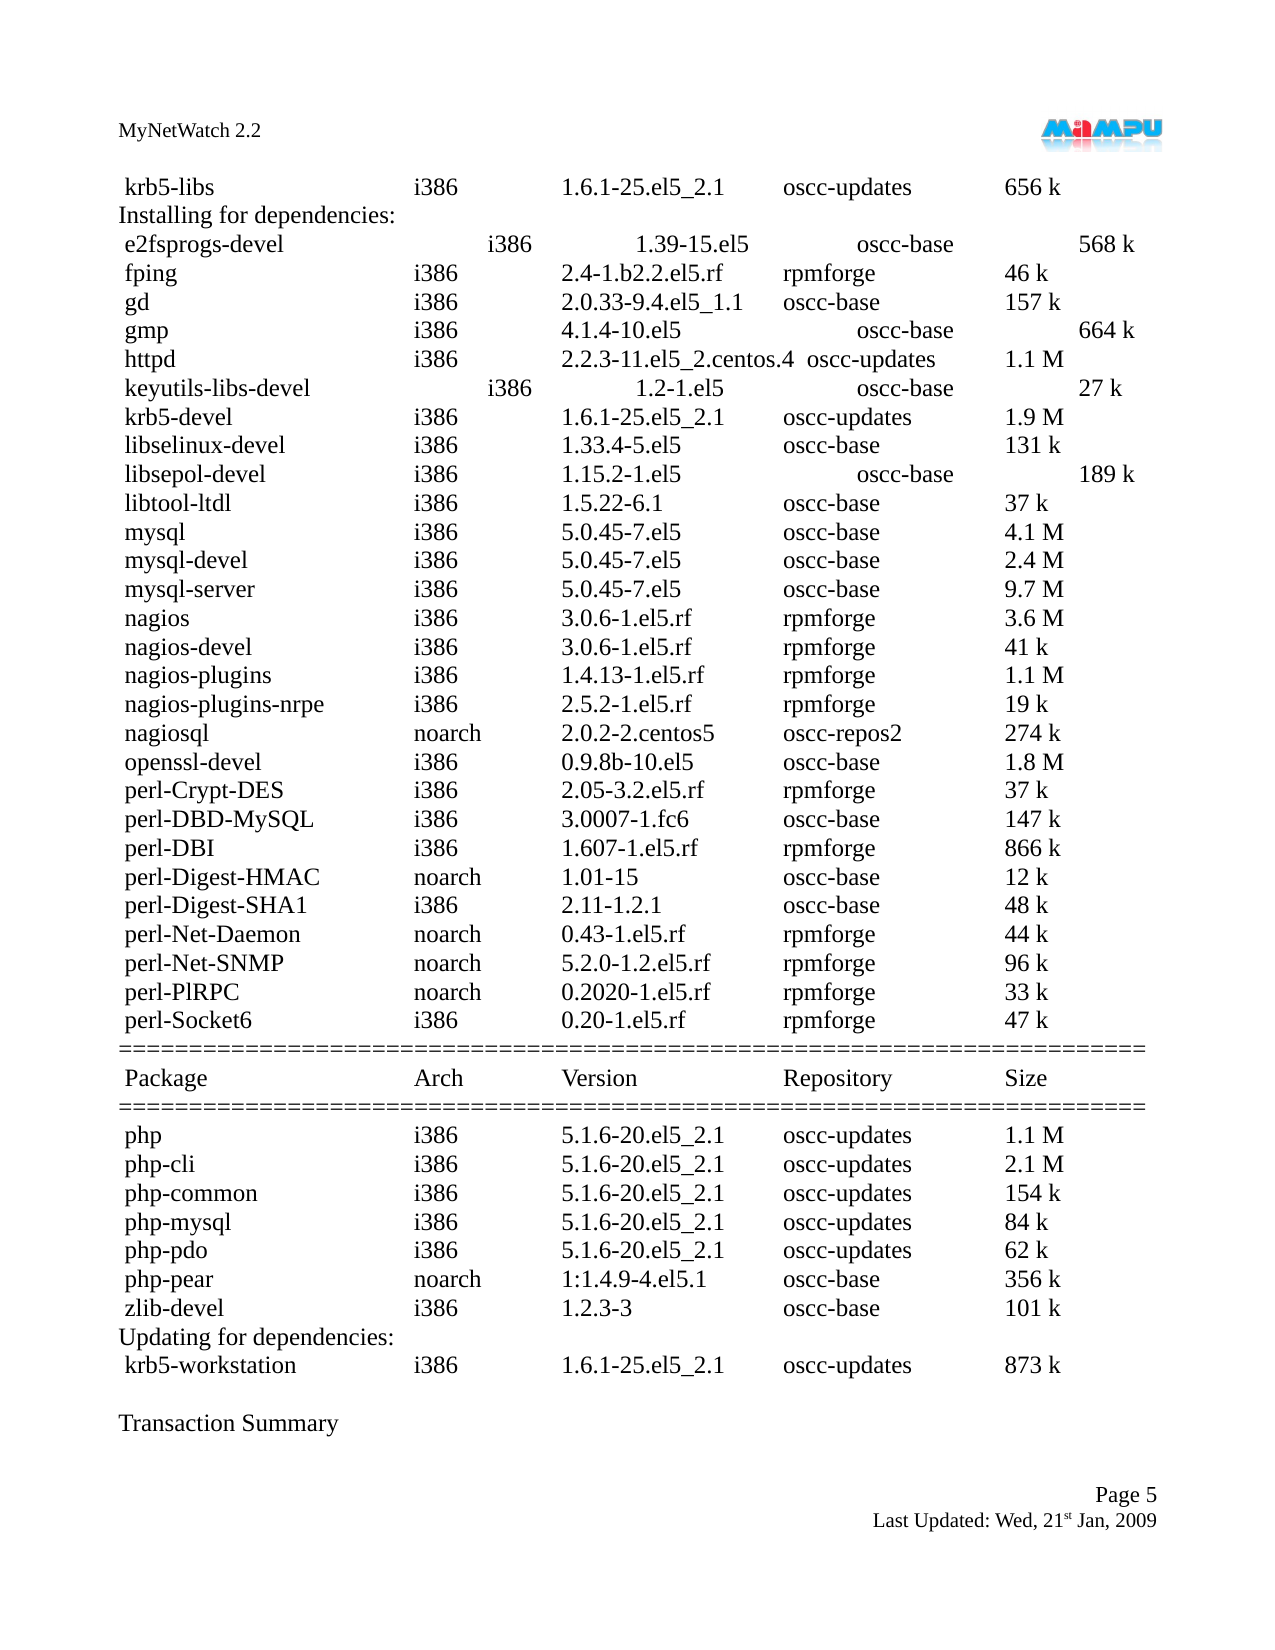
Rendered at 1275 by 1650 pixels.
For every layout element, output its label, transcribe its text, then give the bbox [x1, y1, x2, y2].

text perl-Net-Daemon noarch 0.43-1.el5.rf rpmforge 44 k [118, 919, 1157, 948]
text nagios-plugins i386 1.4.13-1.el5.rf rpmforge 1.1 M [118, 660, 1157, 689]
text Updating for dependencies: [118, 1322, 1157, 1350]
text php-pdo i386 5.1.6-20.el5_2.1 oscc-updates 62 k [118, 1235, 1157, 1264]
text krb5-devel i386 1.6.1-25.el5_2.1 oscc-updates 1.9 M [118, 402, 1157, 430]
text perl-Socket6 i386 0.20-1.el5.rf rpmforge 47 k [118, 1005, 1157, 1034]
text zlib-devel i386 1.2.3-3 oscc-base 101 k [118, 1293, 1157, 1322]
text nagios-devel i386 3.0.6-1.el5.rf rpmforge 41 k [118, 632, 1157, 660]
text perl-Crypt-DES i386 2.05-3.2.el5.rf rpmforge 37 k [118, 775, 1157, 804]
text httpd i386 2.2.3-11.el5_2.centos.4 oscc-updates 1.1 M [118, 344, 1157, 373]
text openssl-devel i386 0.9.8b-10.el5 oscc-base 1.8 M [118, 747, 1157, 775]
text perl-DBI i386 1.607-1.el5.rf rpmforge 866 k [118, 833, 1157, 862]
text perl-Digest-HMAC noarch 1.01-15 oscc-base 12 k [118, 862, 1157, 890]
text libsepol-devel i386 1.15.2-1.el5 oscc-base 189 k [118, 459, 1157, 488]
text krb5-workstation i386 1.6.1-25.el5_2.1 oscc-updates 873 k [118, 1350, 1157, 1379]
picture [1041, 106, 1163, 152]
text nagios i386 3.0.6-1.el5.rf rpmforge 3.6 M [118, 603, 1157, 632]
text mysql-devel i386 5.0.45-7.el5 oscc-base 2.4 M [118, 545, 1157, 574]
text gd i386 2.0.33-9.4.el5_1.1 oscc-base 157 k [118, 287, 1157, 315]
text gmp i386 4.1.4-10.el5 oscc-base 664 k [118, 315, 1157, 344]
text ========================================================================= [118, 1034, 1157, 1063]
text e2fsprogs-devel i386 1.39-15.el5 oscc-base 568 k [118, 229, 1157, 258]
text nagiosql noarch 2.0.2-2.centos5 oscc-repos2 274 k [118, 718, 1157, 747]
text ========================================================================= [118, 1092, 1157, 1120]
text php i386 5.1.6-20.el5_2.1 oscc-updates 1.1 M [118, 1120, 1157, 1149]
text fping i386 2.4-1.b2.2.el5.rf rpmforge 46 k [118, 258, 1157, 287]
text perl-Digest-SHA1 i386 2.11-1.2.1 oscc-base 48 k [118, 890, 1157, 919]
text php-common i386 5.1.6-20.el5_2.1 oscc-updates 154 k [118, 1178, 1157, 1207]
text krb5-libs i386 1.6.1-25.el5_2.1 oscc-updates 656 k [118, 172, 1157, 200]
text php-cli i386 5.1.6-20.el5_2.1 oscc-updates 2.1 M [118, 1149, 1157, 1178]
text Installing for dependencies: [118, 200, 1157, 229]
text keyutils-libs-devel i386 1.2-1.el5 oscc-base 27 k [118, 373, 1157, 402]
text libtool-ltdl i386 1.5.22-6.1 oscc-base 37 k [118, 488, 1157, 517]
text perl-PlRPC noarch 0.2020-1.el5.rf rpmforge 33 k [118, 977, 1157, 1005]
text mysql-server i386 5.0.45-7.el5 oscc-base 9.7 M [118, 574, 1157, 603]
text mysql i386 5.0.45-7.el5 oscc-base 4.1 M [118, 517, 1157, 545]
text Package Arch Version Repository Size [118, 1063, 1157, 1092]
text libselinux-devel i386 1.33.4-5.el5 oscc-base 131 k [118, 430, 1157, 459]
text php-pear noarch 1:1.4.9-4.el5.1 oscc-base 356 k [118, 1264, 1157, 1293]
text perl-DBD-MySQL i386 3.0007-1.fc6 oscc-base 147 k [118, 804, 1157, 833]
text perl-Net-SNMP noarch 5.2.0-1.2.el5.rf rpmforge 96 k [118, 948, 1157, 977]
text php-mysql i386 5.1.6-20.el5_2.1 oscc-updates 84 k [118, 1207, 1157, 1235]
text Transaction Summary [118, 1408, 1157, 1437]
text nagios-plugins-nrpe i386 2.5.2-1.el5.rf rpmforge 19 k [118, 689, 1157, 718]
